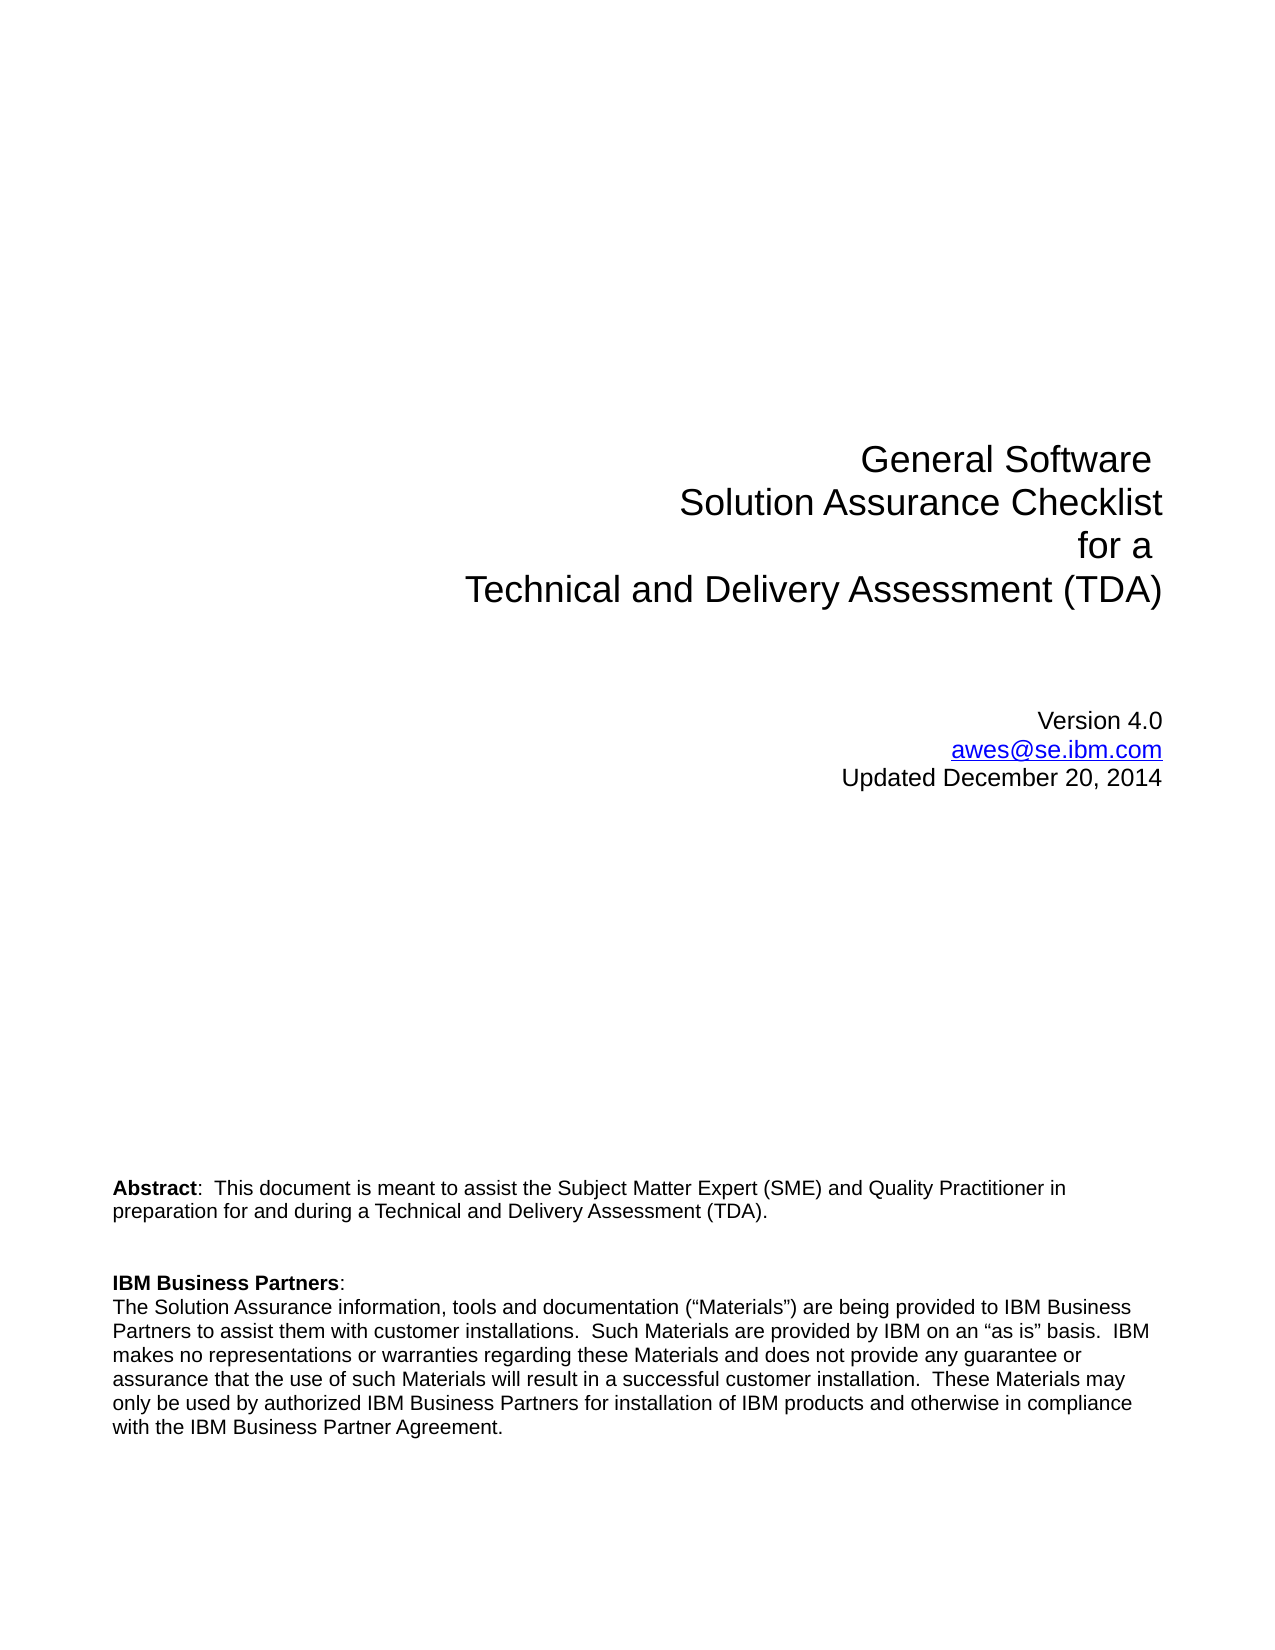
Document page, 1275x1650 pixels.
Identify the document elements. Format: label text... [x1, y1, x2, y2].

text for a [112, 524, 1162, 567]
text General Software [112, 437, 1162, 481]
text awes@se.ibm.com [112, 734, 1162, 763]
text Abstract: This document is meant to assist the Subject Matter Expert (SME) and Quality Practitioner in preparation for and during a Technical and Delivery Assessment (TDA). [112, 1175, 1162, 1223]
text Updated December 20, 2014 [112, 763, 1162, 792]
text The Solution Assurance information, tools and documentation (“Materials”) are being provided to IBM Business Partners to assist them with customer installations. Such Materials are provided by IBM on an “as is” basis. IBM makes no representations or warranties regarding these Materials and does not provide any guarantee or assurance that the use of such Materials will result in a successful customer installation. These Materials may only be used by authorized IBM Business Partners for installation of IBM products and otherwise in compliance with the IBM Business Partner Agreement. [112, 1295, 1162, 1439]
text Technical and Delivery Assessment (TDA) [112, 567, 1162, 610]
text IBM Business Partners: [112, 1271, 1162, 1295]
text Version 4.0 [112, 706, 1162, 734]
text Solution Assurance Checklist [112, 481, 1162, 524]
